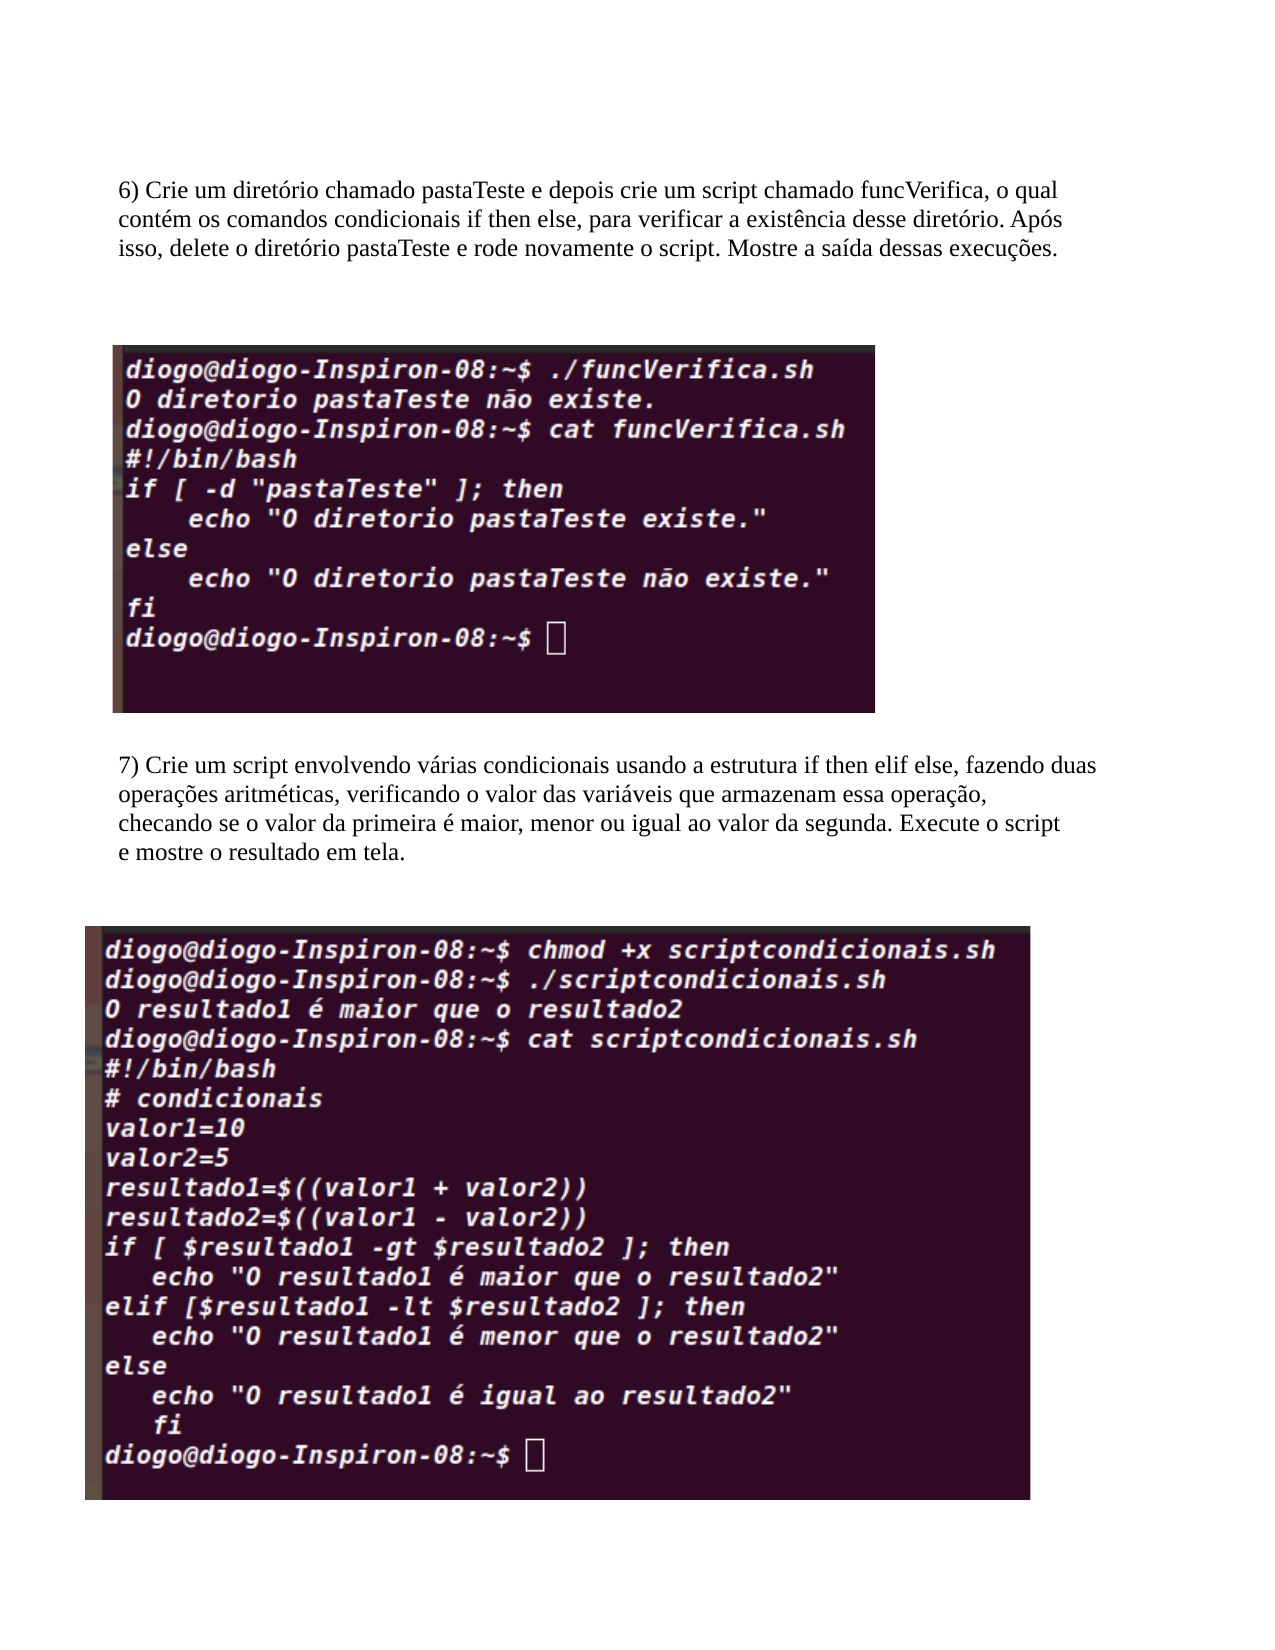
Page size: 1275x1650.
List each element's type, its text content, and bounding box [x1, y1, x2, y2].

text 6) Crie um diretório chamado pastaTeste e depois crie um script chamado funcVerifica, o qual [118, 176, 1157, 204]
text isso, delete o diretório pastaTeste e rode novamente o script. Mostre a saída dessas execuções. [118, 233, 1157, 262]
text e mostre o resultado em tela. [118, 837, 1157, 866]
text contém os comandos condicionais if then else, para verificar a existência desse diretório. Após [118, 204, 1157, 233]
text 7) Crie um script envolvendo várias condicionais usando a estrutura if then elif else, fazendo duas [118, 751, 1157, 779]
text checando se o valor da primeira é maior, menor ou igual ao valor da segunda. Execute o script [118, 808, 1157, 837]
picture [112, 345, 876, 713]
picture [85, 926, 1031, 1500]
text operações aritméticas, verificando o valor das variáveis que armazenam essa operação, [118, 779, 1157, 808]
